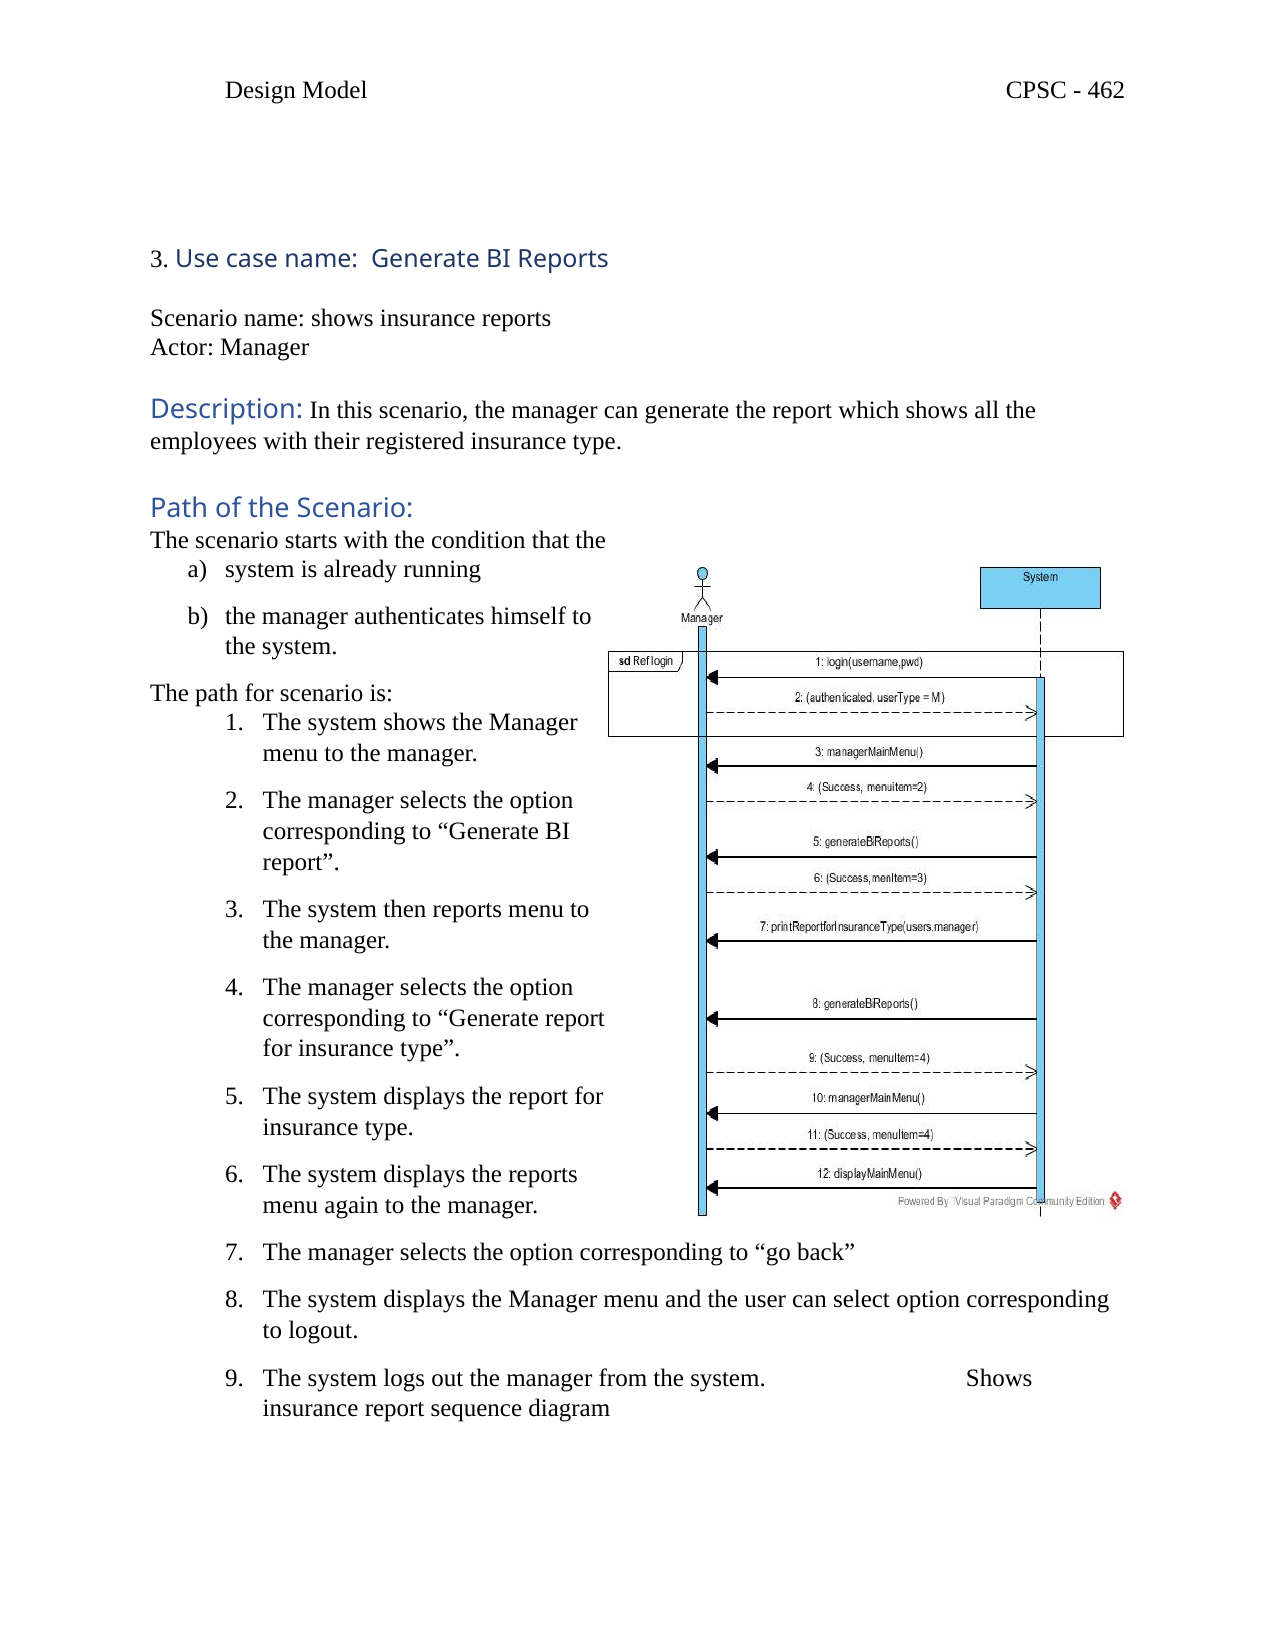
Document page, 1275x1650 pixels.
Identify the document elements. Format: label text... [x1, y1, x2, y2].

text Description: In this scenario, the manager can generate the report which shows all the employees with their registered insurance type. [150, 389, 1125, 455]
list The manager selects the option corresponding to “Generate BI report”. [225, 785, 606, 875]
text The scenario starts with the condition that the [150, 525, 1125, 554]
subtitle Path of the Scenario: [150, 488, 1125, 525]
list The manager selects the option corresponding to “Generate report for insurance type”. [225, 972, 606, 1062]
list The system then reports menu to the manager. [225, 894, 606, 953]
text The path for scenario is: [150, 678, 606, 707]
text 3. Use case name: Generate BI Reports [150, 240, 1125, 274]
list The system shows the Manager menu to the manager. [225, 707, 606, 766]
list the manager authenticates himself to the system. [187, 601, 606, 660]
list The system logs out the manager from the system. Shows insurance report sequence diagram [225, 1363, 1125, 1422]
list The system displays the report for insurance type. [225, 1081, 606, 1140]
list The manager selects the option corresponding to “go back” [225, 1237, 1125, 1266]
text Actor: Manager [150, 332, 1125, 361]
list The system displays the reports menu again to the manager. [225, 1159, 606, 1218]
list system is already running [187, 554, 1125, 582]
list The system displays the Manager menu and the user can select option corresponding to logout. [225, 1284, 1125, 1344]
text Scenario name: shows insurance reports [150, 303, 1125, 332]
